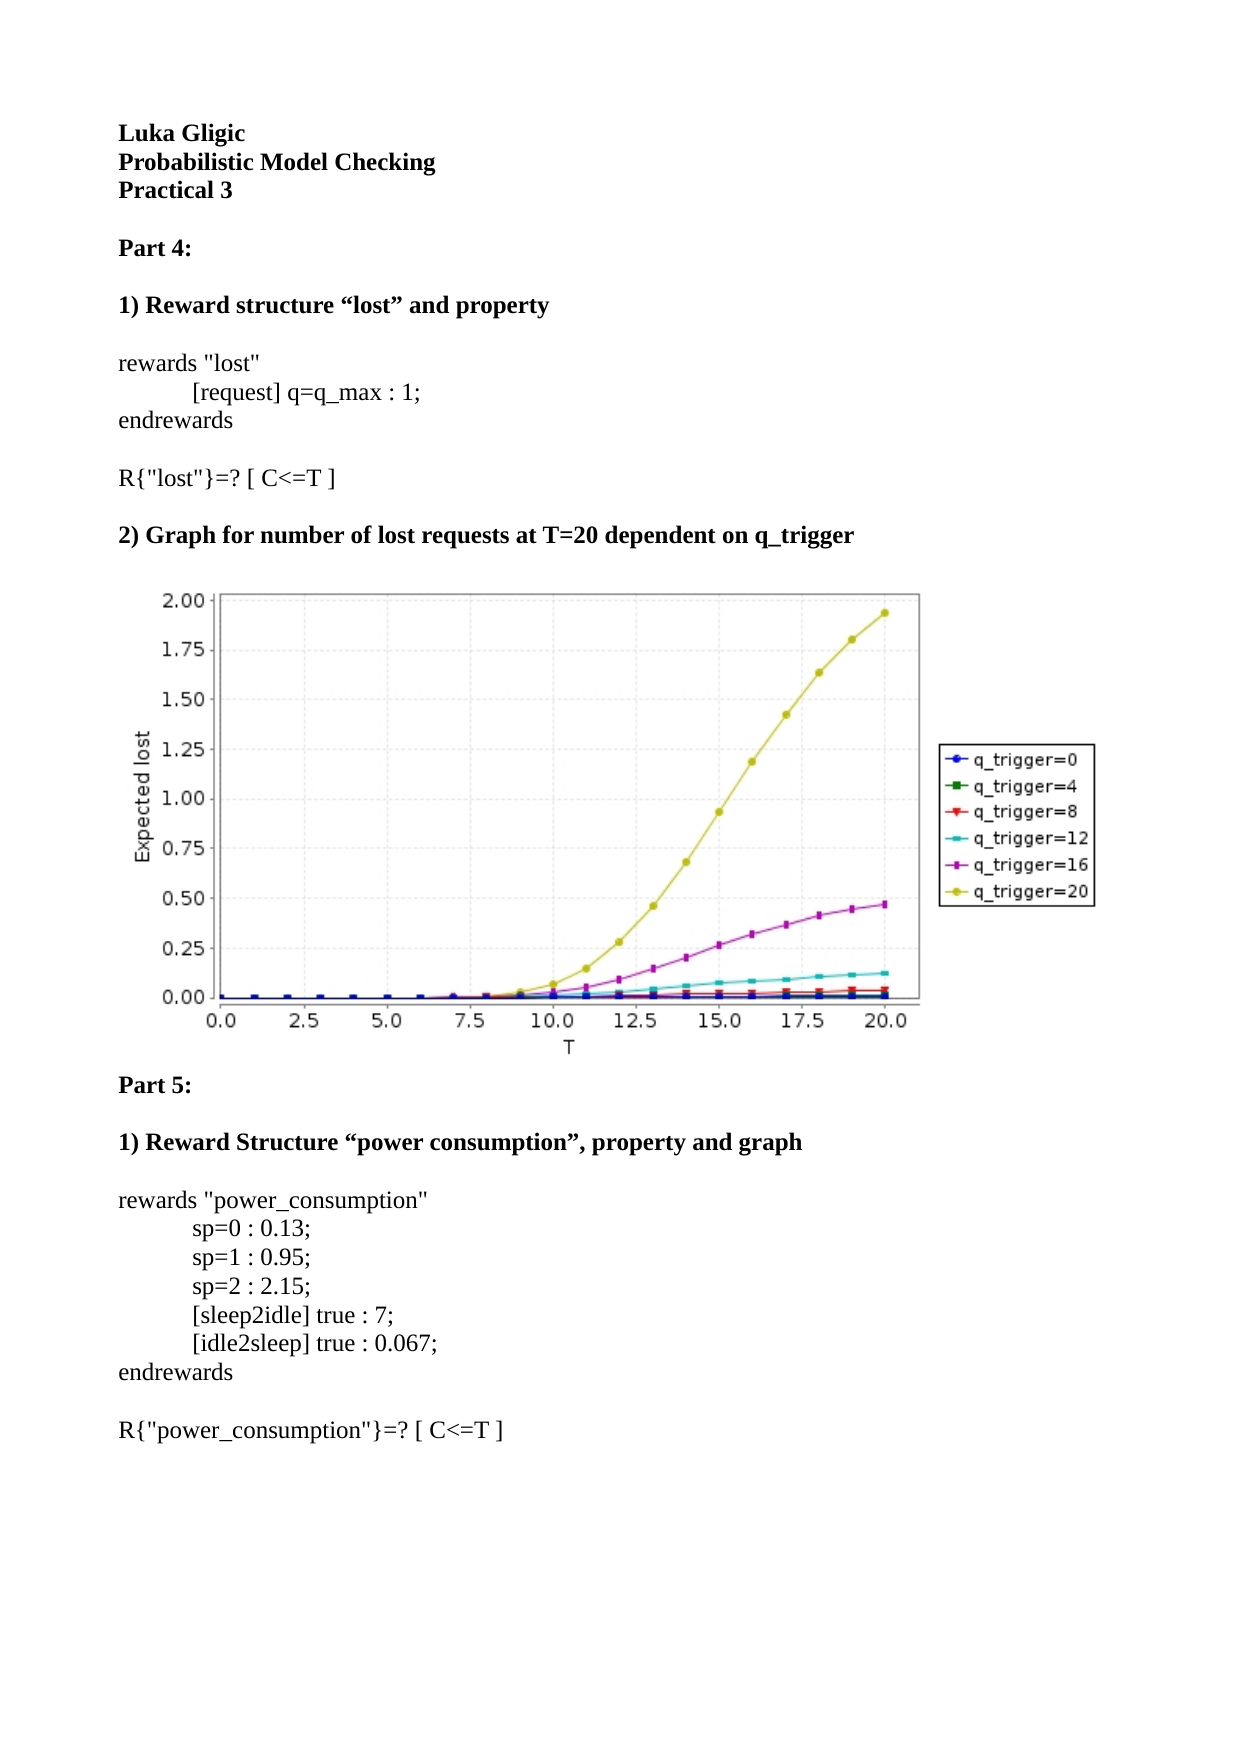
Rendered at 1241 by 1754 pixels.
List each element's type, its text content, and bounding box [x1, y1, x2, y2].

picture [115, 579, 1097, 1070]
text endrewards [118, 1357, 1122, 1386]
text R{"lost"}=? [ C<=T ] [118, 463, 1122, 492]
text rewards "lost" [118, 348, 1122, 377]
text sp=1 : 0.95; [118, 1242, 1122, 1271]
text endrewards [118, 406, 1122, 434]
text [sleep2idle] true : 7; [118, 1300, 1122, 1328]
text R{"power_consumption"}=? [ C<=T ] [118, 1415, 1122, 1443]
text [idle2sleep] true : 0.067; [118, 1328, 1122, 1357]
text 2) Graph for number of lost requests at T=20 dependent on q_trigger [118, 521, 1122, 549]
text Probabilistic Model Checking [118, 147, 1122, 176]
text Practical 3 [118, 176, 1122, 204]
text 1) Reward structure “lost” and property [118, 291, 1122, 319]
text Part 4: [118, 233, 1122, 262]
text Part 5: [118, 578, 1122, 1098]
text 1) Reward Structure “power consumption”, property and graph [118, 1127, 1122, 1156]
text Luka Gligic [118, 118, 1122, 147]
text [request] q=q_max : 1; [118, 377, 1122, 406]
text sp=0 : 0.13; [118, 1213, 1122, 1242]
text sp=2 : 2.15; [118, 1271, 1122, 1300]
text rewards "power_consumption" [118, 1185, 1122, 1213]
